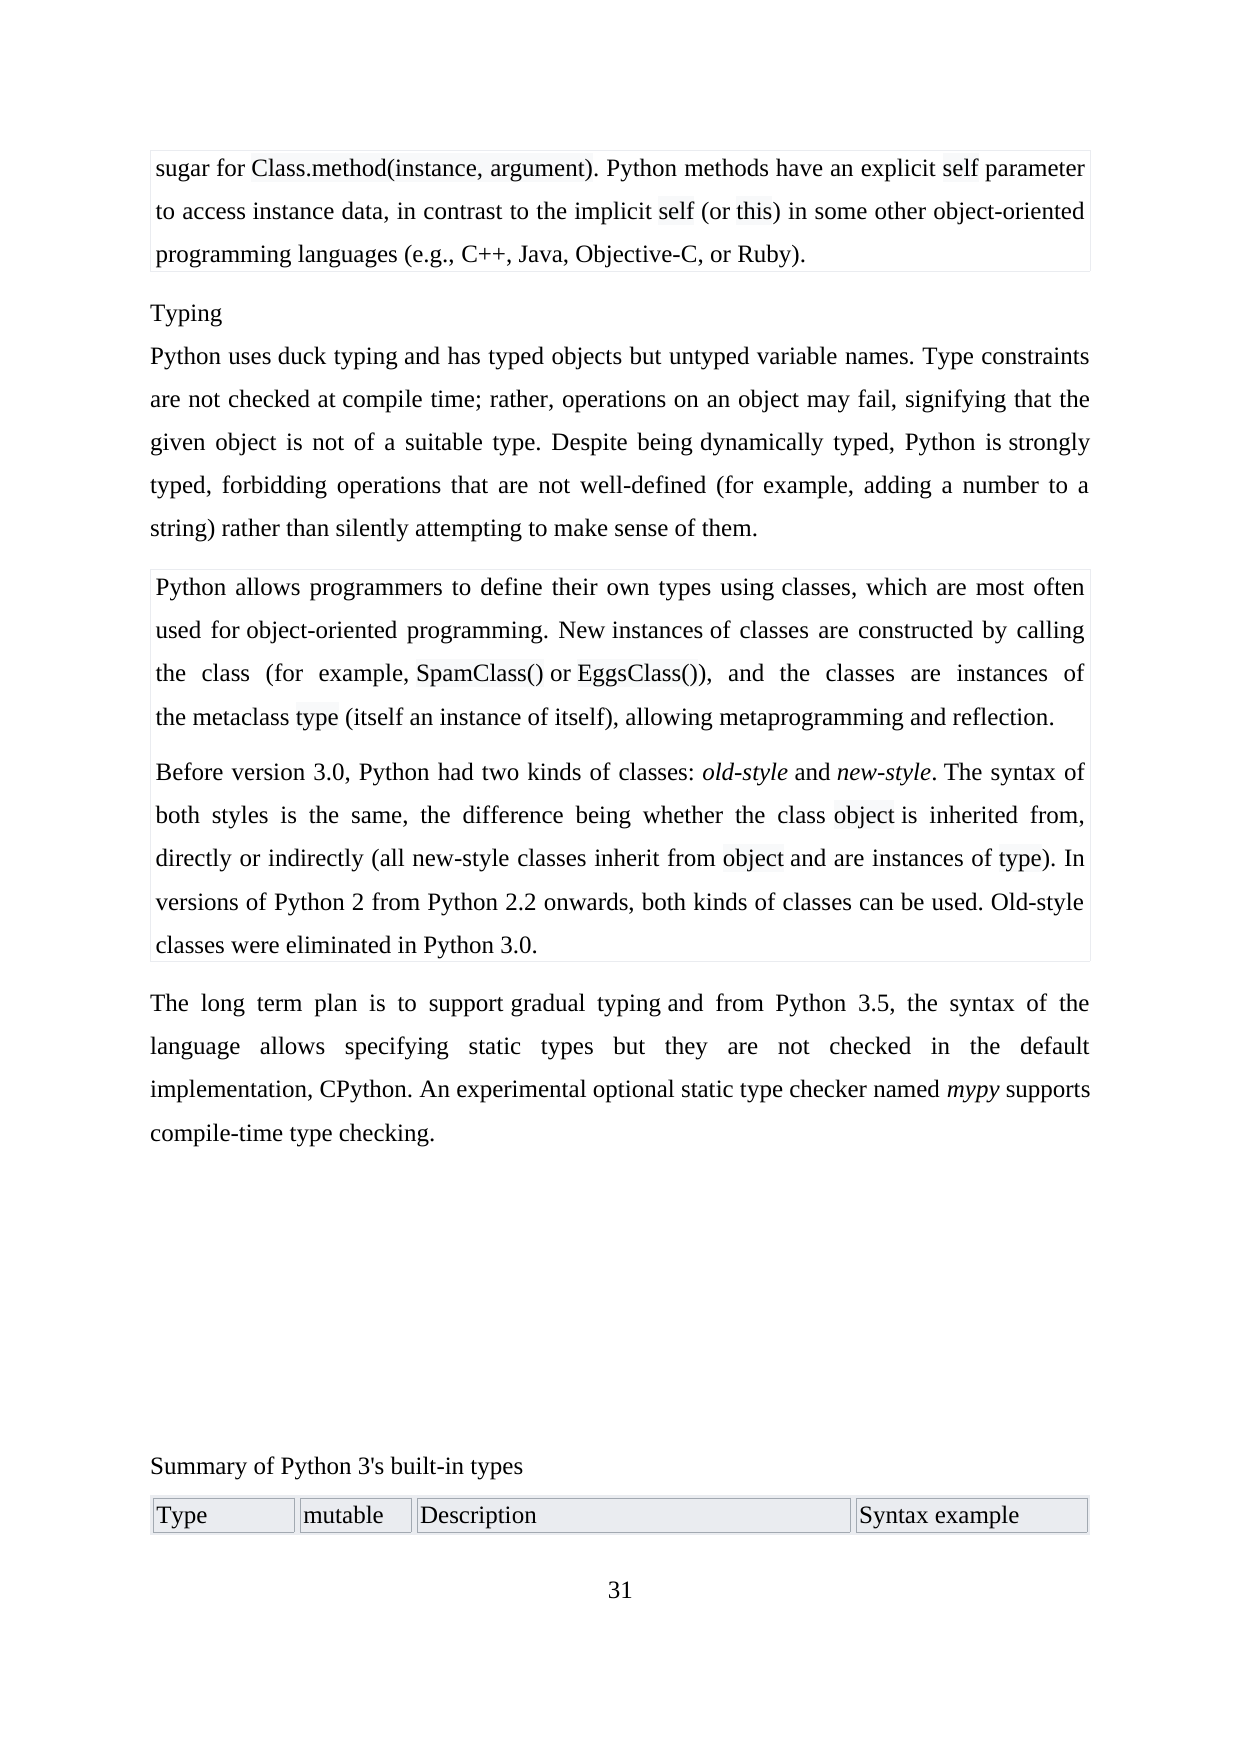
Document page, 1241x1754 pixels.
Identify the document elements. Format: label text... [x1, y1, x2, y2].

text The long term plan is to support gradual typing and from Python 3.5, the syntax of the language allows specifying static types but they are not checked in the default implementation, CPython. An experimental optional static type checker named mypy supports compile-time type checking. [150, 988, 1090, 1146]
text Python uses duck typing and has typed objects but untyped variable names. Type constraints are not checked at compile time; rather, operations on an object may fail, signifying that the given object is not of a suitable type. Despite being dynamically typed, Python is strongly typed, forbidding operations that are not well-defined (for example, adding a number to a string) rather than silently attempting to make sense of them. [150, 341, 1090, 542]
table_header Description [414, 1495, 853, 1535]
text Before version 3.0, Python had two kinds of classes: old-style and new-style. The syntax of both styles is the same, the difference being whether the class object is inherited from, directly or indirectly (all new-style classes inherit from object and are instances of type). In versions of Python 2 from Python 2.2 onwards, both kinds of classes can be used. Old-style classes were eliminated in Python 3.0. [151, 754, 1090, 961]
text Summary of Python 3's built-in types [150, 1451, 1090, 1480]
subtitle Typing [150, 298, 1090, 327]
table_header Syntax example [853, 1495, 1090, 1535]
table_header mutable [297, 1495, 414, 1535]
text Python allows programmers to define their own types using classes, which are most often used for object-oriented programming. New instances of classes are constructed by calling the class (for example, SpamClass() or EggsClass()), and the classes are instances of the metaclass type (itself an instance of itself), allowing metaprogramming and reflection. [151, 570, 1090, 730]
text sugar for Class.method(instance, argument). Python methods have an explicit self parameter to access instance data, in contrast to the implicit self (or this) in some other object-oriented programming languages (e.g., C++, Java, Objective-C, or Ruby). [151, 151, 1090, 271]
table_header Type [150, 1495, 297, 1535]
